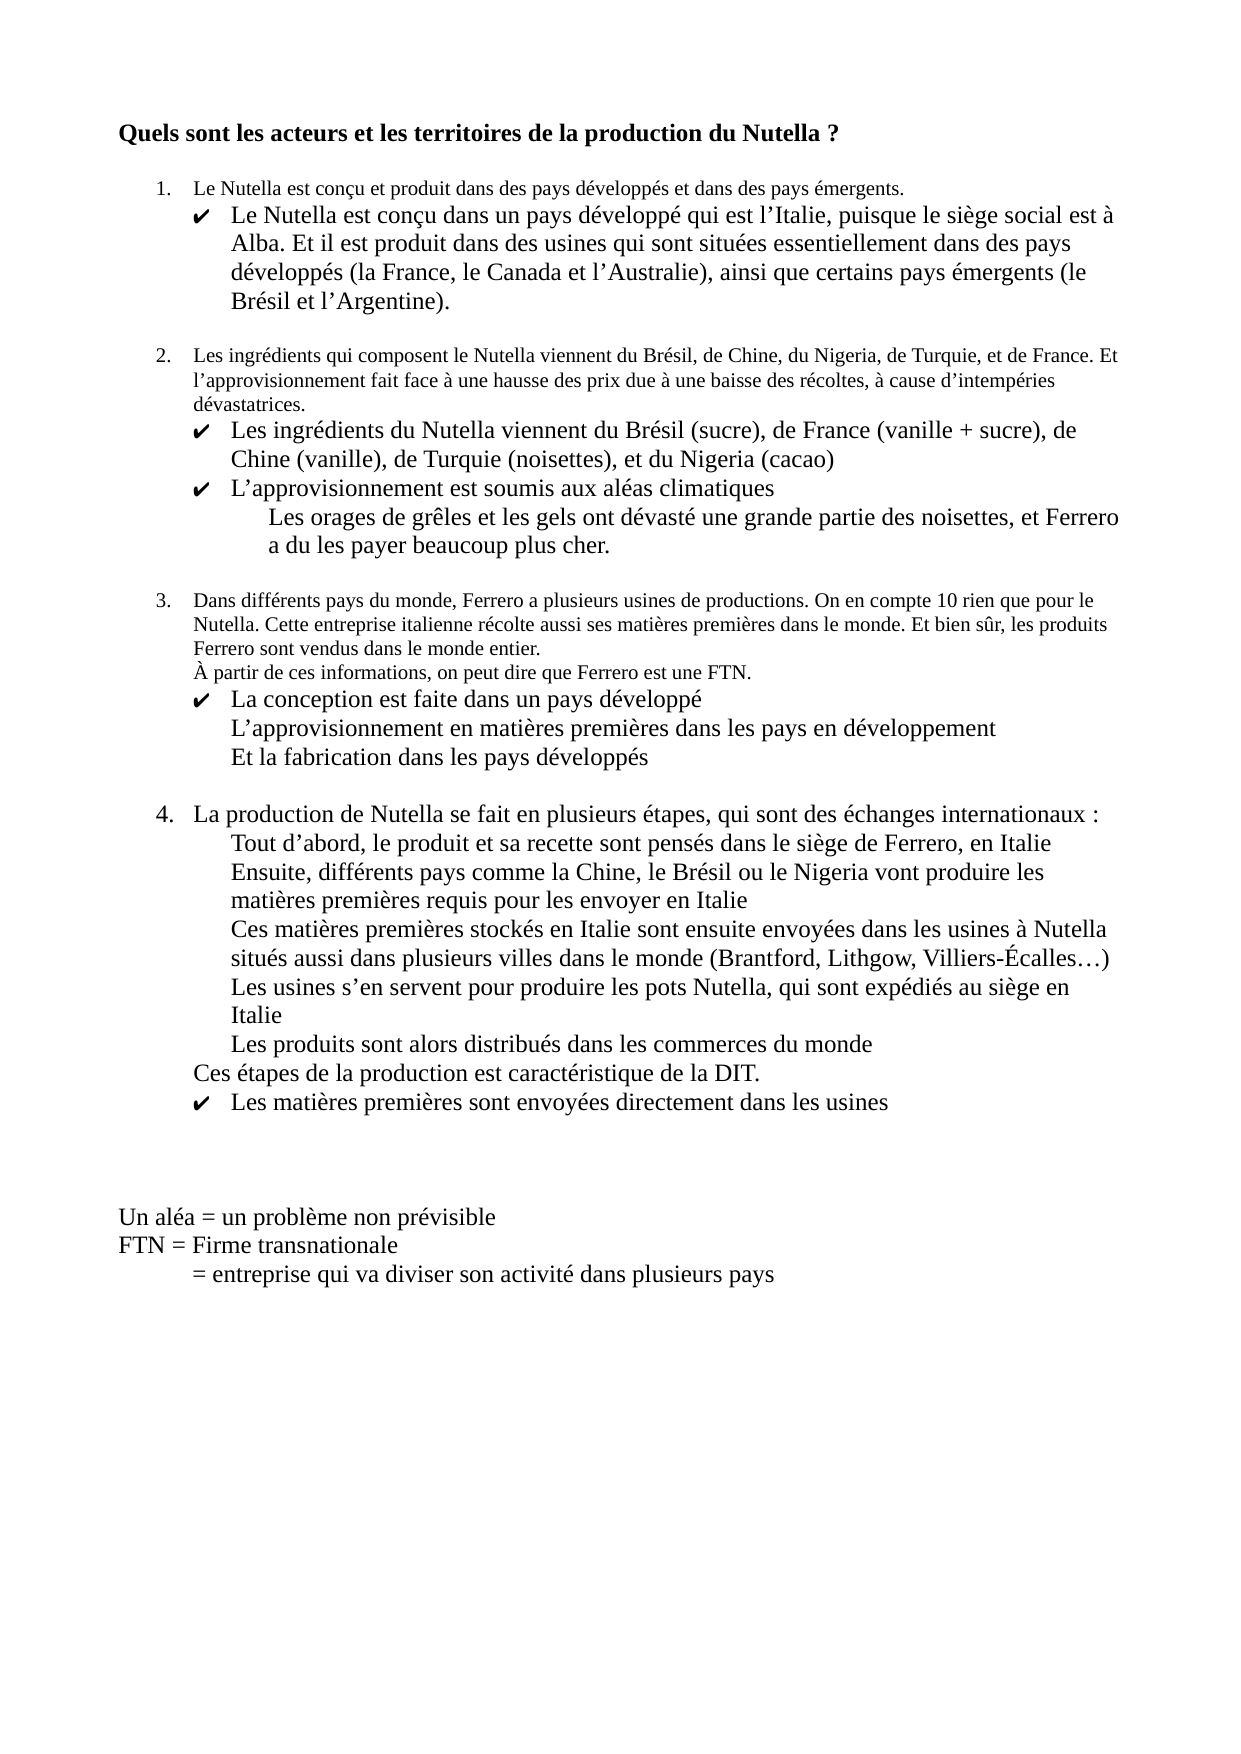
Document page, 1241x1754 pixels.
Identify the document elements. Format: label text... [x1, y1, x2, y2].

list Les ingrédients du Nutella viennent du Brésil (sucre), de France (vanille + sucre), de Chine (vanille), de Turquie (noisettes), et du Nigeria (cacao) [193, 416, 1122, 473]
text = entreprise qui va diviser son activité dans plusieurs pays [118, 1259, 1122, 1288]
list Tout d’abord, le produit et sa recette sont pensés dans le siège de Ferrero, en Italie [193, 828, 1122, 857]
list Les matières premières sont envoyées directement dans les usines [193, 1087, 1122, 1116]
list Le Nutella est conçu dans un pays développé qui est l’Italie, puisque le siège social est à Alba. Et il est produit dans des usines qui sont situées essentiellement dans des pays développés (la France, le Canada et l’Australie), ainsi que certains pays émergents (le Brésil et l’Argentine). [193, 200, 1122, 315]
list Ces étapes de la production est caractéristique de la DIT. [156, 1058, 1122, 1087]
list La production de Nutella se fait en plusieurs étapes, qui sont des échanges internationaux : [156, 799, 1122, 828]
list À partir de ces informations, on peut dire que Ferrero est une FTN. [156, 660, 1122, 684]
list Ensuite, différents pays comme la Chine, le Brésil ou le Nigeria vont produire les matières premières requis pour les envoyer en Italie [193, 857, 1122, 914]
text Un aléa = un problème non prévisible [118, 1202, 1122, 1231]
list Et la fabrication dans les pays développés [193, 742, 1122, 771]
text FTN = Firme transnationale [118, 1231, 1122, 1259]
list L’approvisionnement est soumis aux aléas climatiques [193, 473, 1122, 502]
list Les usines s’en servent pour produire les pots Nutella, qui sont expédiés au siège en Italie [193, 972, 1122, 1029]
list L’approvisionnement en matières premières dans les pays en développement [193, 713, 1122, 742]
list Les ingrédients qui composent le Nutella viennent du Brésil, de Chine, du Nigeria, de Turquie, et de France. Et l’approvisionnement fait face à une hausse des prix due à une baisse des récoltes, à cause d’intempéries dévastatrices. [156, 343, 1122, 416]
list Dans différents pays du monde, Ferrero a plusieurs usines de productions. On en compte 10 rien que pour le Nutella. Cette entreprise italienne récolte aussi ses matières premières dans le monde. Et bien sûr, les produits Ferrero sont vendus dans le monde entier. [156, 588, 1122, 660]
text Quels sont les acteurs et les territoires de la production du Nutella ? [118, 118, 1122, 147]
list La conception est faite dans un pays développé [193, 684, 1122, 713]
list Le Nutella est conçu et produit dans des pays développés et dans des pays émergents. [156, 176, 1122, 200]
list Les produits sont alors distribués dans les commerces du monde [193, 1029, 1122, 1058]
list Les orages de grêles et les gels ont dévasté une grande partie des noisettes, et Ferrero a du les payer beaucoup plus cher. [231, 502, 1122, 559]
list Ces matières premières stockés en Italie sont ensuite envoyées dans les usines à Nutella situés aussi dans plusieurs villes dans le monde (Brantford, Lithgow, Villiers-Écalles…) [193, 914, 1122, 972]
